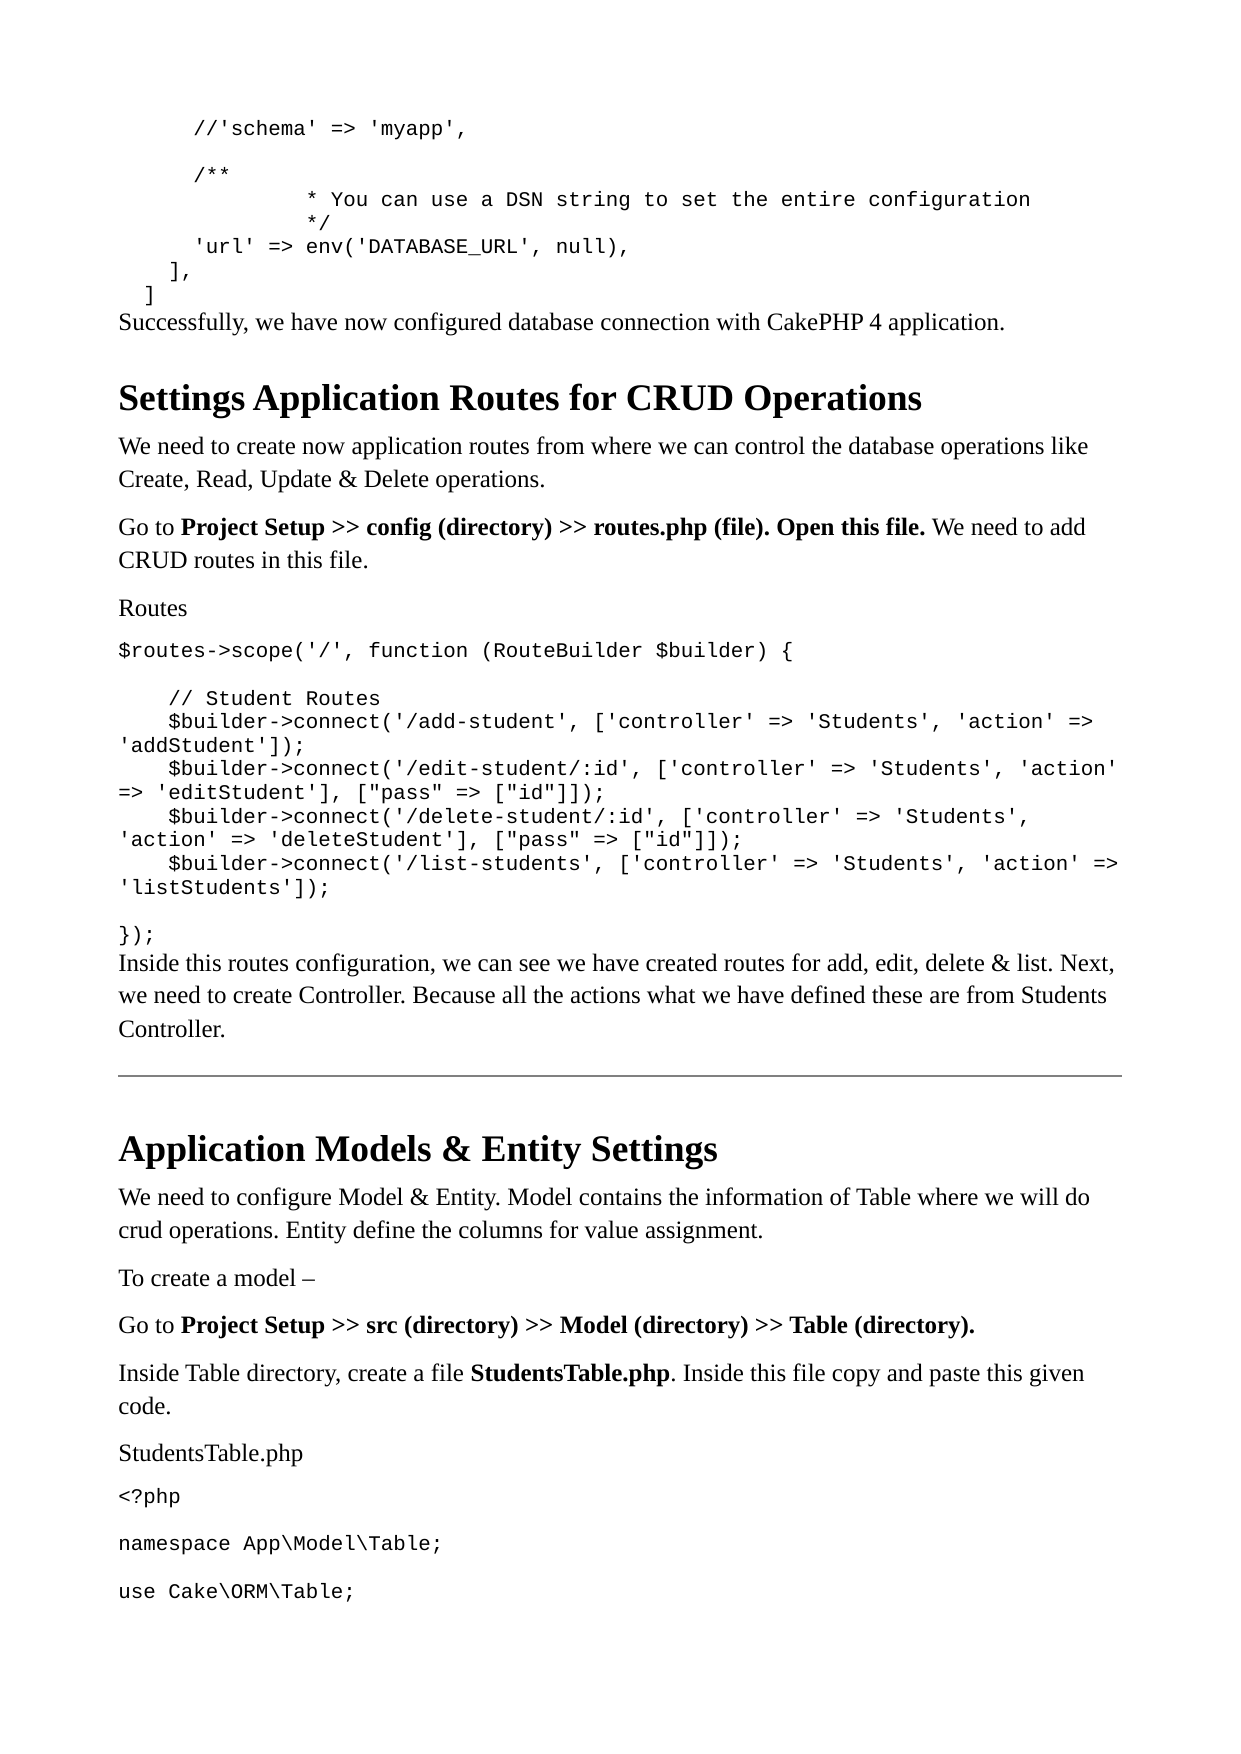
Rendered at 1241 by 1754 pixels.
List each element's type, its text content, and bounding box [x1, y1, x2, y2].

text ​ [118, 1557, 1122, 1581]
text /** [118, 165, 1122, 189]
text ] [118, 284, 1122, 307]
text ​ [118, 1604, 1122, 1628]
text Go to Project Setup >> src (directory) >> Model (directory) >> Table (directory). [118, 1310, 1122, 1339]
text StudentsTable.php [118, 1438, 1122, 1467]
text ​ [118, 900, 1122, 924]
text }); [118, 924, 1122, 948]
text $builder->connect('/list-students', ['controller' => 'Students', 'action' => 'listStudents']); [118, 853, 1122, 900]
text Routes [118, 593, 1122, 621]
text $builder->connect('/delete-student/:id', ['controller' => 'Students', 'action' => 'deleteStudent'], ["pass" => ["id"]]); [118, 806, 1122, 853]
text // Student Routes [118, 687, 1122, 711]
text //'schema' => 'myapp', [118, 118, 1122, 142]
text ], [118, 260, 1122, 284]
text We need to create now application routes from where we can control the database operations like Create, Read, Update & Delete operations. [118, 431, 1122, 493]
text namespace App\Model\Table; [118, 1533, 1122, 1557]
text $builder->connect('/edit-student/:id', ['controller' => 'Students', 'action' => 'editStudent'], ["pass" => ["id"]]); [118, 758, 1122, 806]
text Go to Project Setup >> config (directory) >> routes.php (file). Open this file. We need to add CRUD routes in this file. [118, 512, 1122, 574]
text */ [118, 213, 1122, 236]
subtitle Application Models & Entity Settings [118, 1126, 1122, 1169]
text ​ [118, 1510, 1122, 1533]
text 'url' => env('DATABASE_URL', null), [118, 236, 1122, 260]
text ​ [118, 664, 1122, 687]
text $builder->connect('/add-student', ['controller' => 'Students', 'action' => 'addStudent']); [118, 711, 1122, 758]
text Successfully, we have now configured database connection with CakePHP 4 application. [118, 307, 1122, 336]
text To create a model – [118, 1263, 1122, 1291]
text ​ [118, 142, 1122, 165]
text <?php [118, 1486, 1122, 1510]
subtitle Settings Application Routes for CRUD Operations [118, 376, 1122, 419]
text use Cake\ORM\Table; [118, 1581, 1122, 1604]
text Inside this routes configuration, we can see we have created routes for add, edit, delete & list. Next, we need to create Controller. Because all the actions what we have defined these are from Students Controller. [118, 948, 1122, 1042]
text Inside Table directory, create a file StudentsTable.php. Inside this file copy and paste this given code. [118, 1358, 1122, 1419]
text * You can use a DSN string to set the entire configuration [118, 189, 1122, 213]
text We need to configure Model & Entity. Model contains the information of Table where we will do crud operations. Entity define the columns for value assignment. [118, 1182, 1122, 1244]
text $routes->scope('/', function (RouteBuilder $builder) { [118, 640, 1122, 664]
